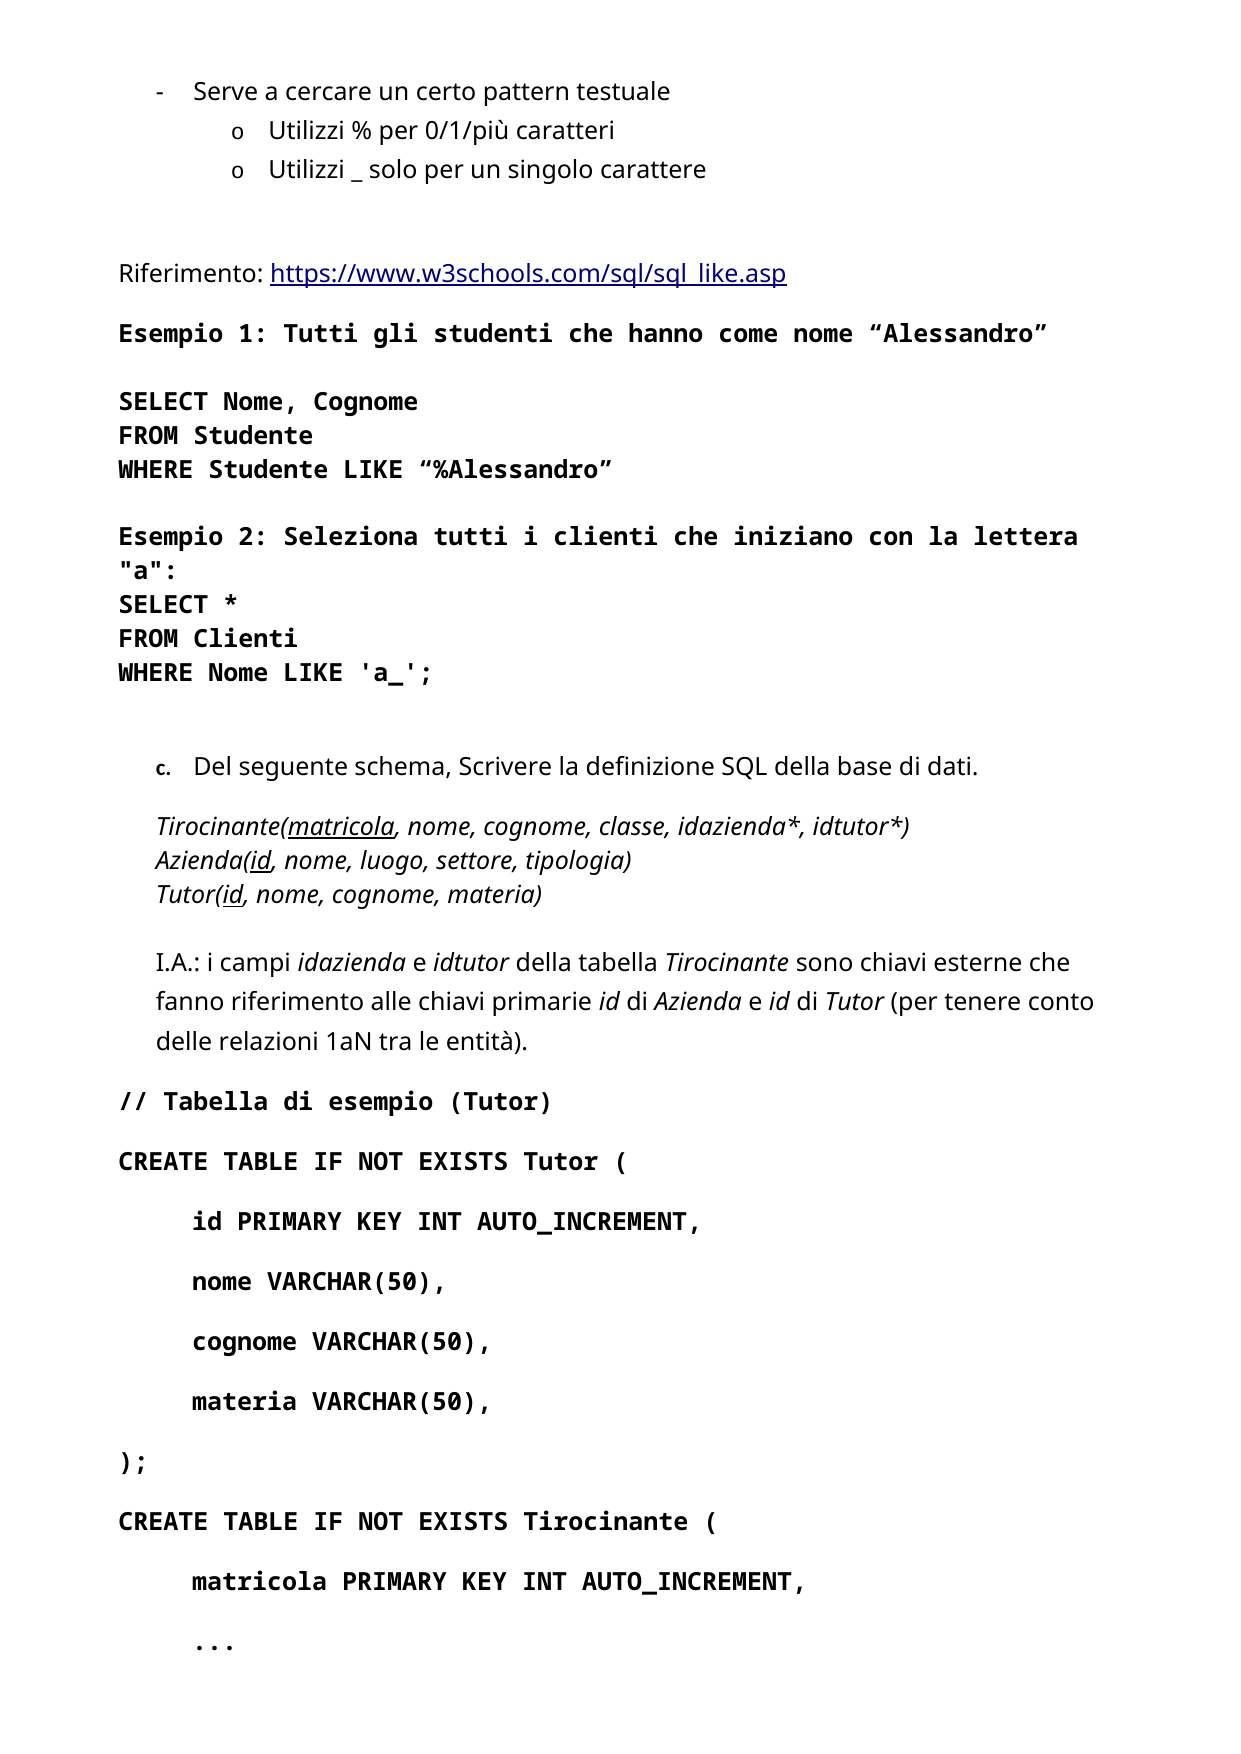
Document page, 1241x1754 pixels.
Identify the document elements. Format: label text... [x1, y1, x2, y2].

text // Tabella di esempio (Tutor) [118, 1083, 1122, 1117]
text SELECT * [118, 586, 1122, 620]
text cognome VARCHAR(50), [118, 1323, 1122, 1357]
text FROM Clienti [118, 620, 1122, 654]
text I.A.: i campi idazienda e idtutor della tabella Tirocinante sono chiavi esterne che fanno riferimento alle chiavi primarie id di Azienda e id di Tutor (per tenere conto delle relazioni 1aN tra le entità). [156, 945, 1122, 1057]
text nome VARCHAR(50), [118, 1263, 1122, 1297]
text CREATE TABLE IF NOT EXISTS Tutor ( [118, 1143, 1122, 1177]
text WHERE Nome LIKE 'a_'; [118, 654, 1122, 688]
text Esempio 2: Seleziona tutti i clienti che iniziano con la lettera "a": [118, 518, 1122, 586]
list Utilizzi _ solo per un singolo carattere [231, 152, 1122, 186]
text SELECT Nome, Cognome [118, 384, 1122, 418]
text materia VARCHAR(50), [118, 1383, 1122, 1417]
list Del seguente schema, Scrivere la definizione SQL della base di dati. [156, 748, 1122, 783]
list Utilizzi % per 0/1/più caratteri [231, 113, 1122, 147]
text Esempio 1: Tutti gli studenti che hanno come nome “Alessandro” [118, 316, 1122, 350]
text ); [118, 1443, 1122, 1477]
text ... [118, 1623, 1122, 1657]
text id PRIMARY KEY INT AUTO_INCREMENT, [118, 1203, 1122, 1237]
text CREATE TABLE IF NOT EXISTS Tirocinante ( [118, 1503, 1122, 1537]
text matricola PRIMARY KEY INT AUTO_INCREMENT, [118, 1563, 1122, 1597]
list Serve a cercare un certo pattern testuale [156, 74, 1122, 108]
text Tirocinante(matricola, nome, cognome, classe, idazienda*, idtutor*) [156, 808, 1122, 843]
text WHERE Studente LIKE “%Alessandro” [118, 452, 1122, 486]
text Azienda(id, nome, luogo, settore, tipologia) [156, 843, 1122, 877]
text Riferimento: https://www.w3schools.com/sql/sql_like.asp [118, 256, 1122, 290]
text Tutor(id, nome, cognome, materia) [156, 877, 1122, 911]
text FROM Studente [118, 418, 1122, 452]
